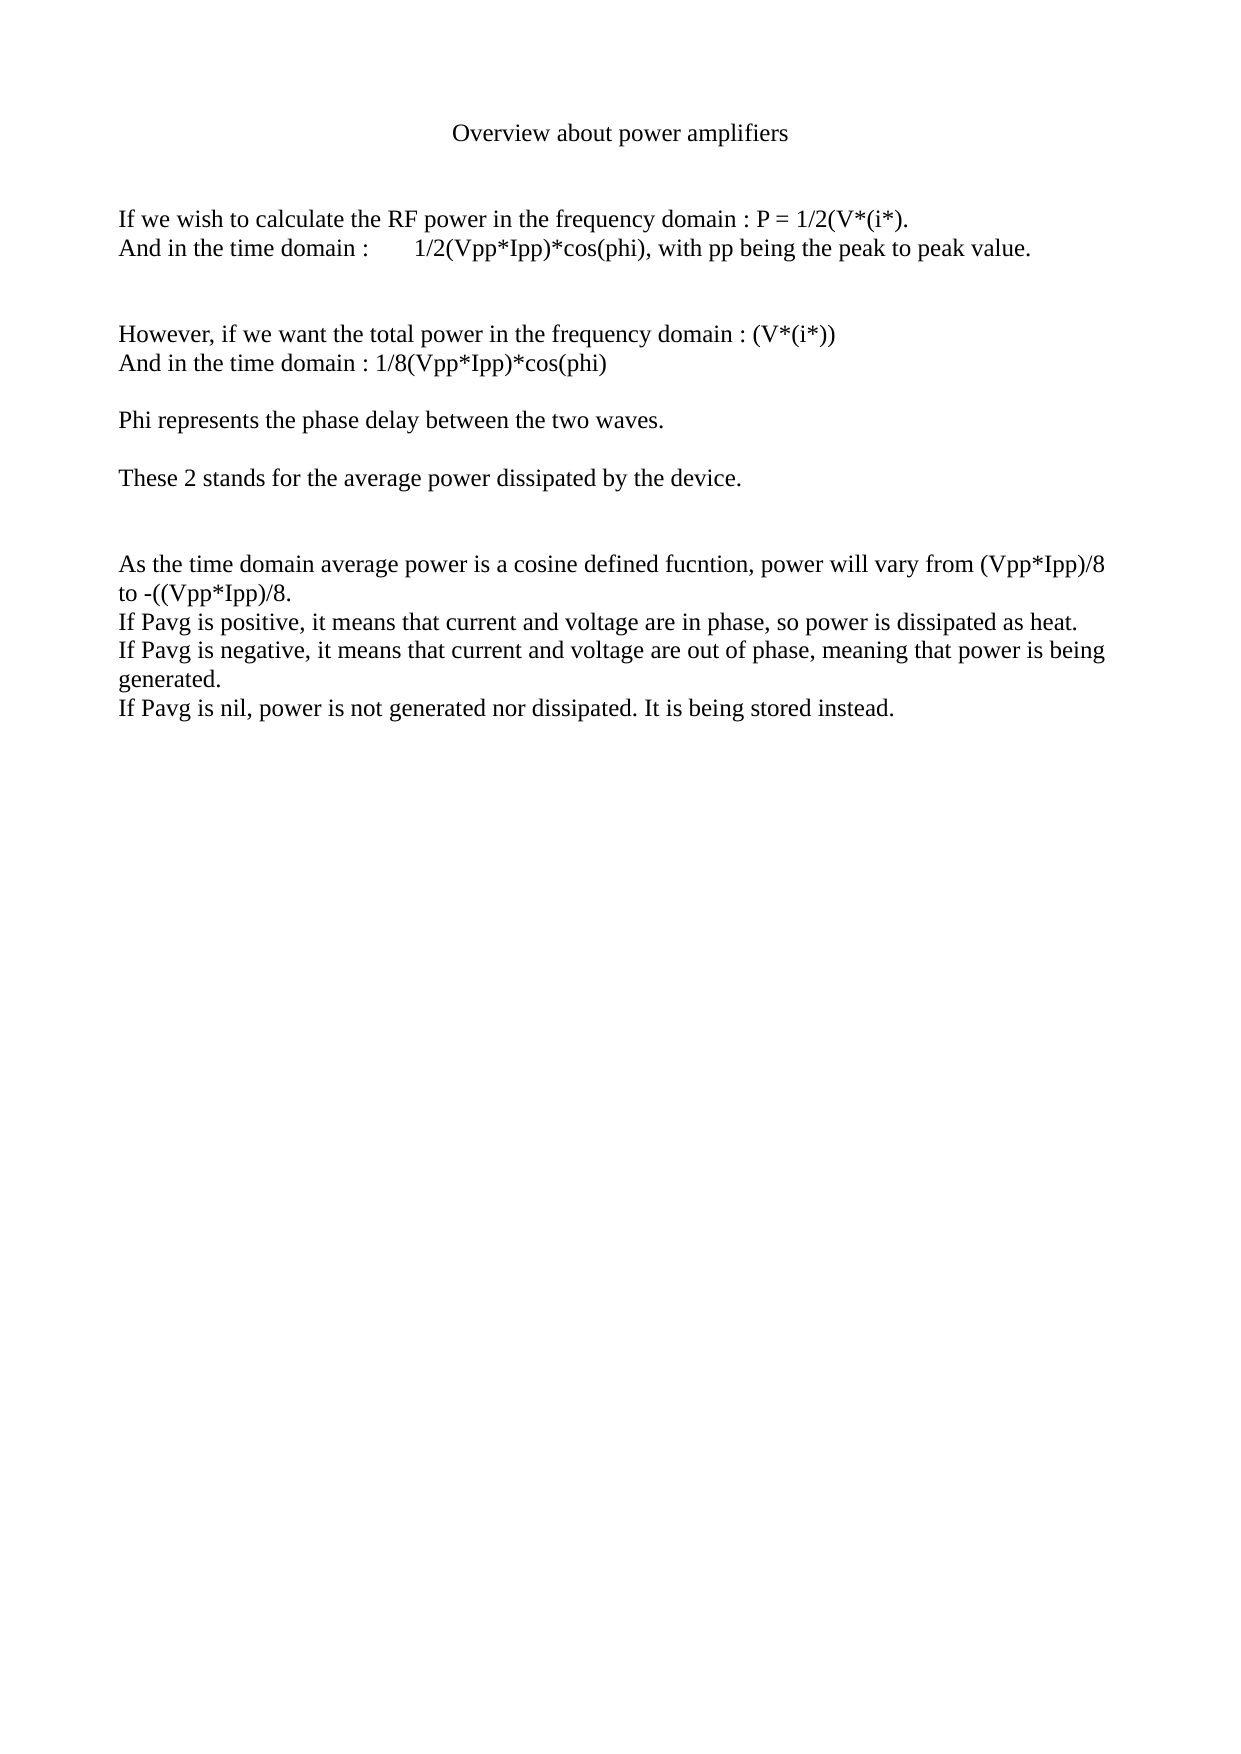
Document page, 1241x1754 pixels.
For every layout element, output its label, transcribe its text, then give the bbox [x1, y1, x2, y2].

text As the time domain average power is a cosine defined fucntion, power will vary from (Vpp*Ipp)/8 [118, 549, 1122, 578]
text to -((Vpp*Ipp)/8. If Pavg is positive, it means that current and voltage are in phase, so power is dissipated as heat. [118, 578, 1122, 636]
text However, if we want the total power in the frequency domain : (V*(i*)) [118, 319, 1122, 348]
text If Pavg is negative, it means that current and voltage are out of phase, meaning that power is being generated. [118, 636, 1122, 693]
text If we wish to calculate the RF power in the frequency domain : P = 1/2(V*(i*). [118, 204, 1122, 233]
text Overview about power amplifiers [118, 118, 1122, 147]
text Phi represents the phase delay between the two waves. [118, 406, 1122, 434]
text And in the time domain : 1/2(Vpp*Ipp)*cos(phi), with pp being the peak to peak value. [118, 233, 1122, 262]
text And in the time domain : 1/8(Vpp*Ipp)*cos(phi) [118, 348, 1122, 377]
text These 2 stands for the average power dissipated by the device. [118, 463, 1122, 492]
text If Pavg is nil, power is not generated nor dissipated. It is being stored instead. [118, 693, 1122, 722]
